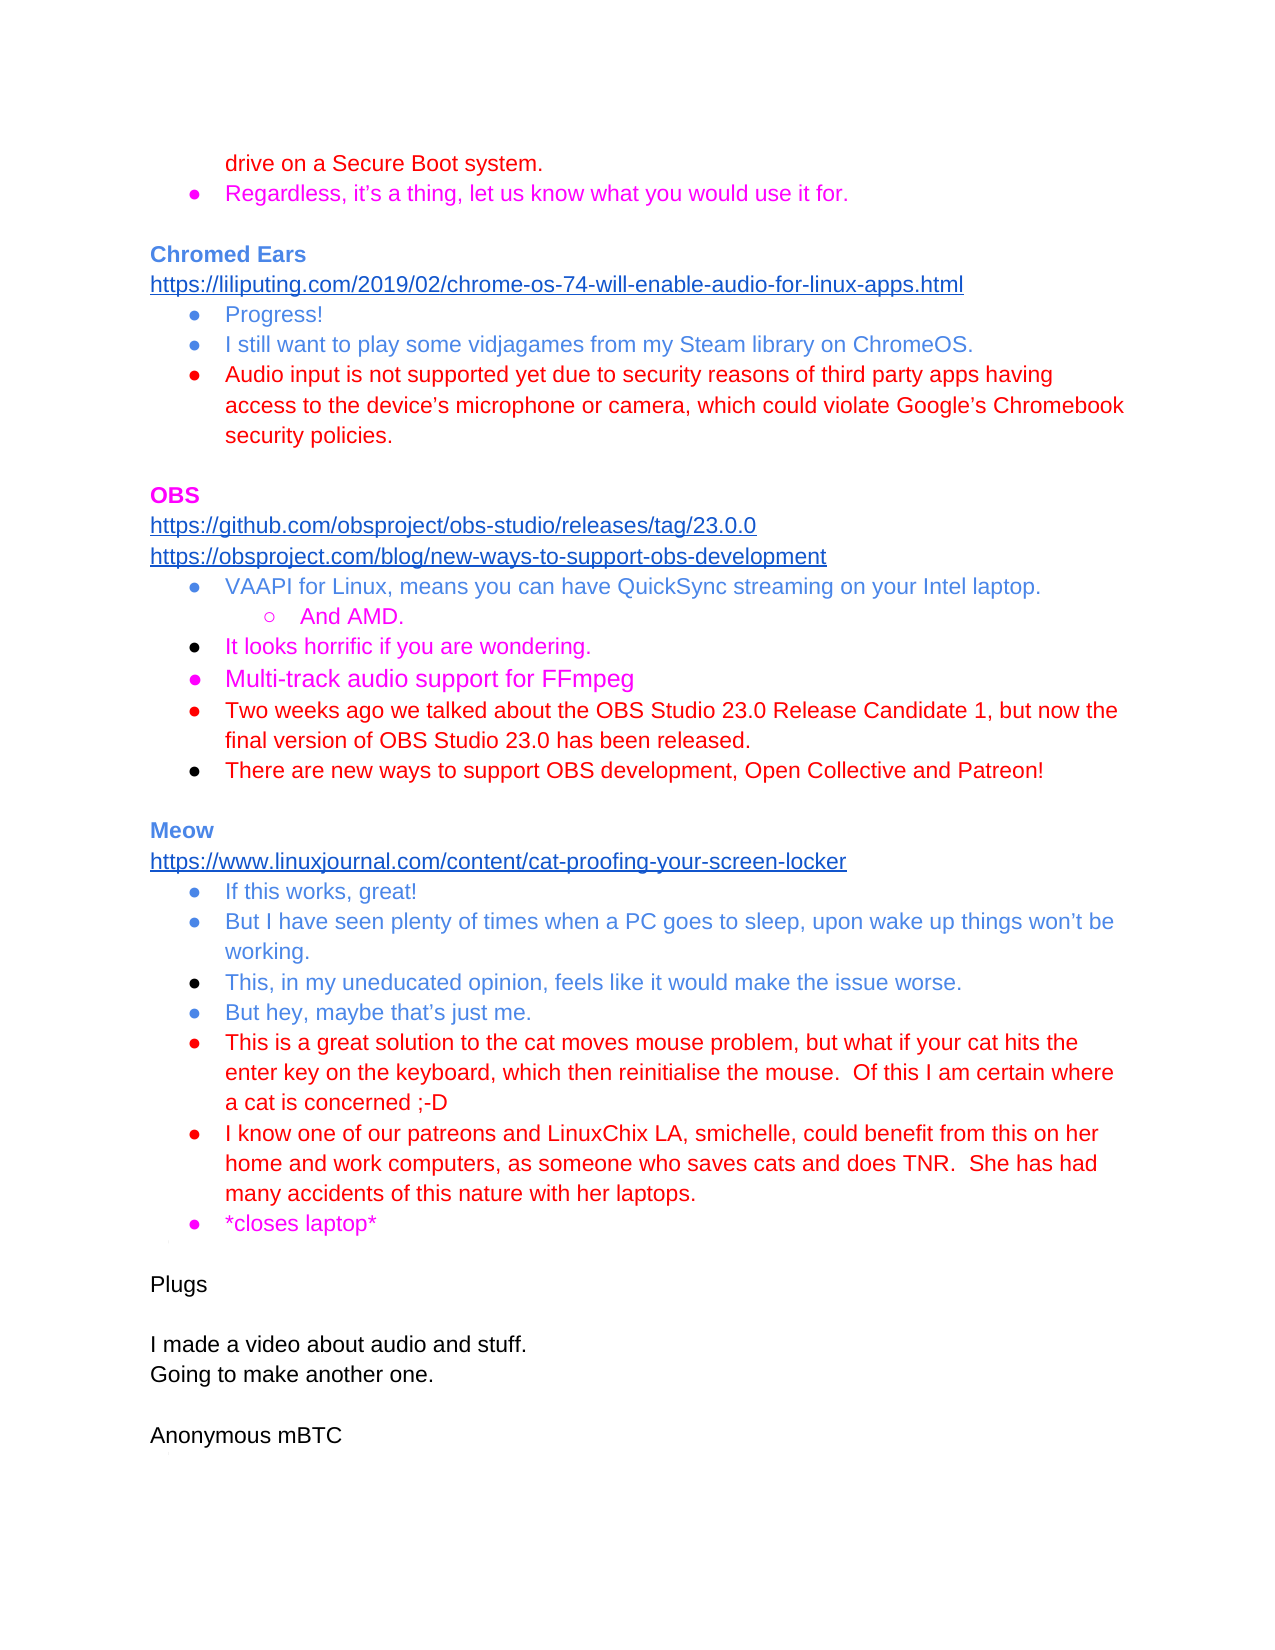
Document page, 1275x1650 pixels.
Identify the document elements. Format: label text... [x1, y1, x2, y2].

list This, in my uneducated opinion, feels like it would make the issue worse. [187, 968, 1125, 995]
text Plugs [150, 1271, 1125, 1297]
text https://liliputing.com/2019/02/chrome-os-74-will-enable-audio-for-linux-apps.html [150, 271, 1125, 297]
list And AMD. [262, 603, 1125, 629]
text https://www.linuxjournal.com/content/cat-proofing-your-screen-locker [150, 848, 1125, 874]
list But hey, maybe that’s just me. [187, 999, 1125, 1025]
list Multi-track audio support for FFmpeg [187, 663, 1125, 692]
list This is a great solution to the cat moves mouse problem, but what if your cat hits the enter key on the keyboard, which then reinitialise the mouse. Of this I am certain where a cat is concerned ;-D [187, 1029, 1125, 1116]
list drive on a Secure Boot system. [187, 150, 1125, 176]
text OBS [150, 482, 1125, 509]
list I know one of our patreons and LinuxChix LA, smichelle, could benefit from this on her home and work computers, as someone who saves cats and does TNR. She has had many accidents of this nature with her laptops. [187, 1119, 1125, 1206]
text Anonymous mBTC [150, 1422, 1125, 1448]
list Two weeks ago we talked about the OBS Studio 23.0 Release Candidate 1, but now the final version of OBS Studio 23.0 has been released. [187, 697, 1125, 753]
list Regardless, it’s a thing, let us know what you would use it for. [187, 180, 1125, 207]
text I made a video about audio and stuff. Going to make another one. [150, 1331, 1125, 1387]
text Chromed Ears [150, 241, 1125, 267]
list Progress! [187, 301, 1125, 327]
list *closes laptop* [187, 1210, 1125, 1236]
list There are new ways to support OBS development, Open Collective and Patreon! [187, 757, 1125, 783]
list Audio input is not supported yet due to security reasons of third party apps having access to the device’s microphone or camera, which could violate Google’s Chromebook security policies. [187, 361, 1125, 448]
list But I have seen plenty of times when a PC goes to sleep, upon wake up things won’t be working. [187, 908, 1125, 964]
list If this works, great! [187, 878, 1125, 904]
text https://obsproject.com/blog/new-ways-to-support-obs-development [150, 543, 1125, 569]
list It looks horrific if you are wondering. [187, 633, 1125, 660]
list VAAPI for Linux, means you can have QuickSync streaming on your Intel laptop. [187, 573, 1125, 599]
text https://github.com/obsproject/obs-studio/releases/tag/23.0.0 [150, 512, 1125, 539]
list I still want to play some vidjagames from my Steam library on ChromeOS. [187, 331, 1125, 358]
text Meow [150, 817, 1125, 844]
